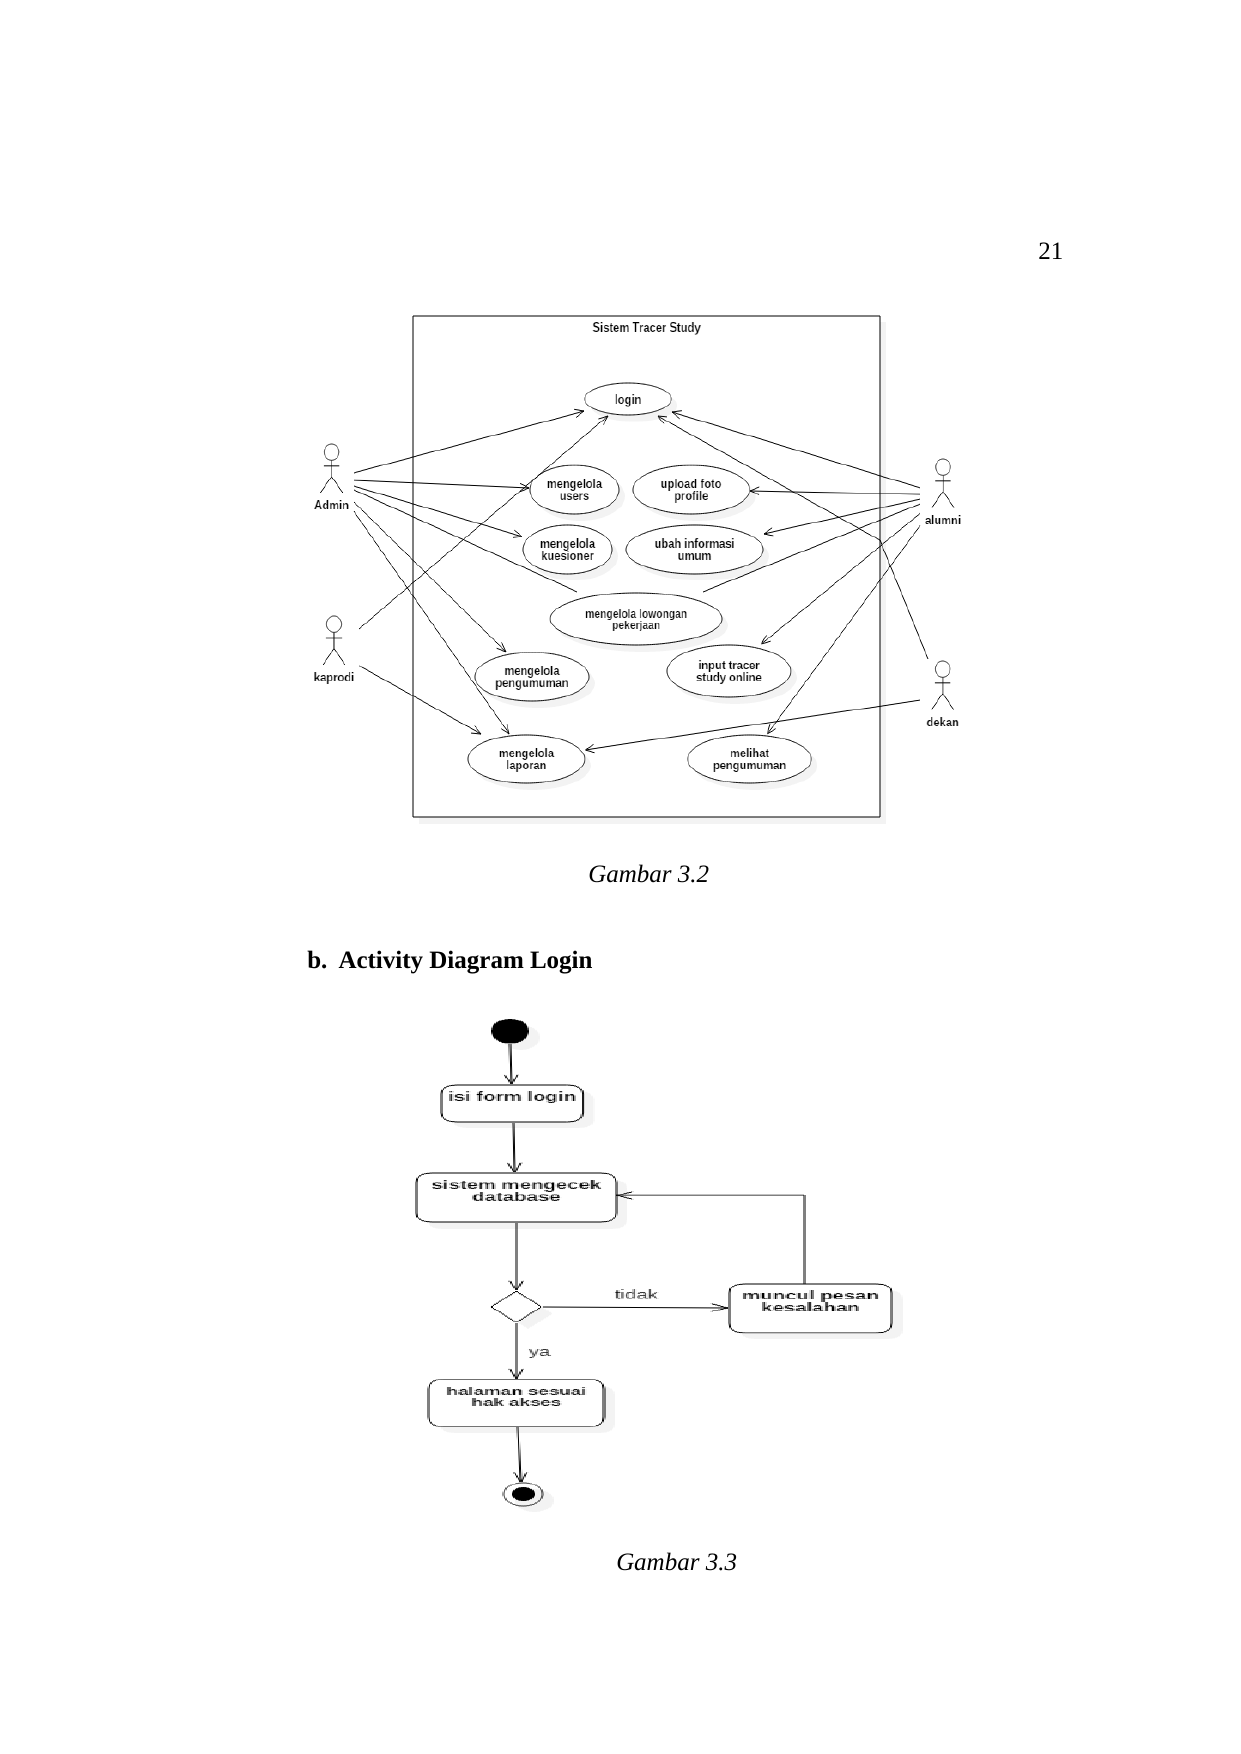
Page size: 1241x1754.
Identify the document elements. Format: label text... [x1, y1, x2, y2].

text Gambar 3.3 [401, 1542, 954, 1576]
picture [401, 1009, 955, 1542]
text b. Activity Diagram Login [307, 945, 1063, 974]
text Gambar 3.2 [272, 307, 1028, 888]
picture [302, 307, 998, 854]
